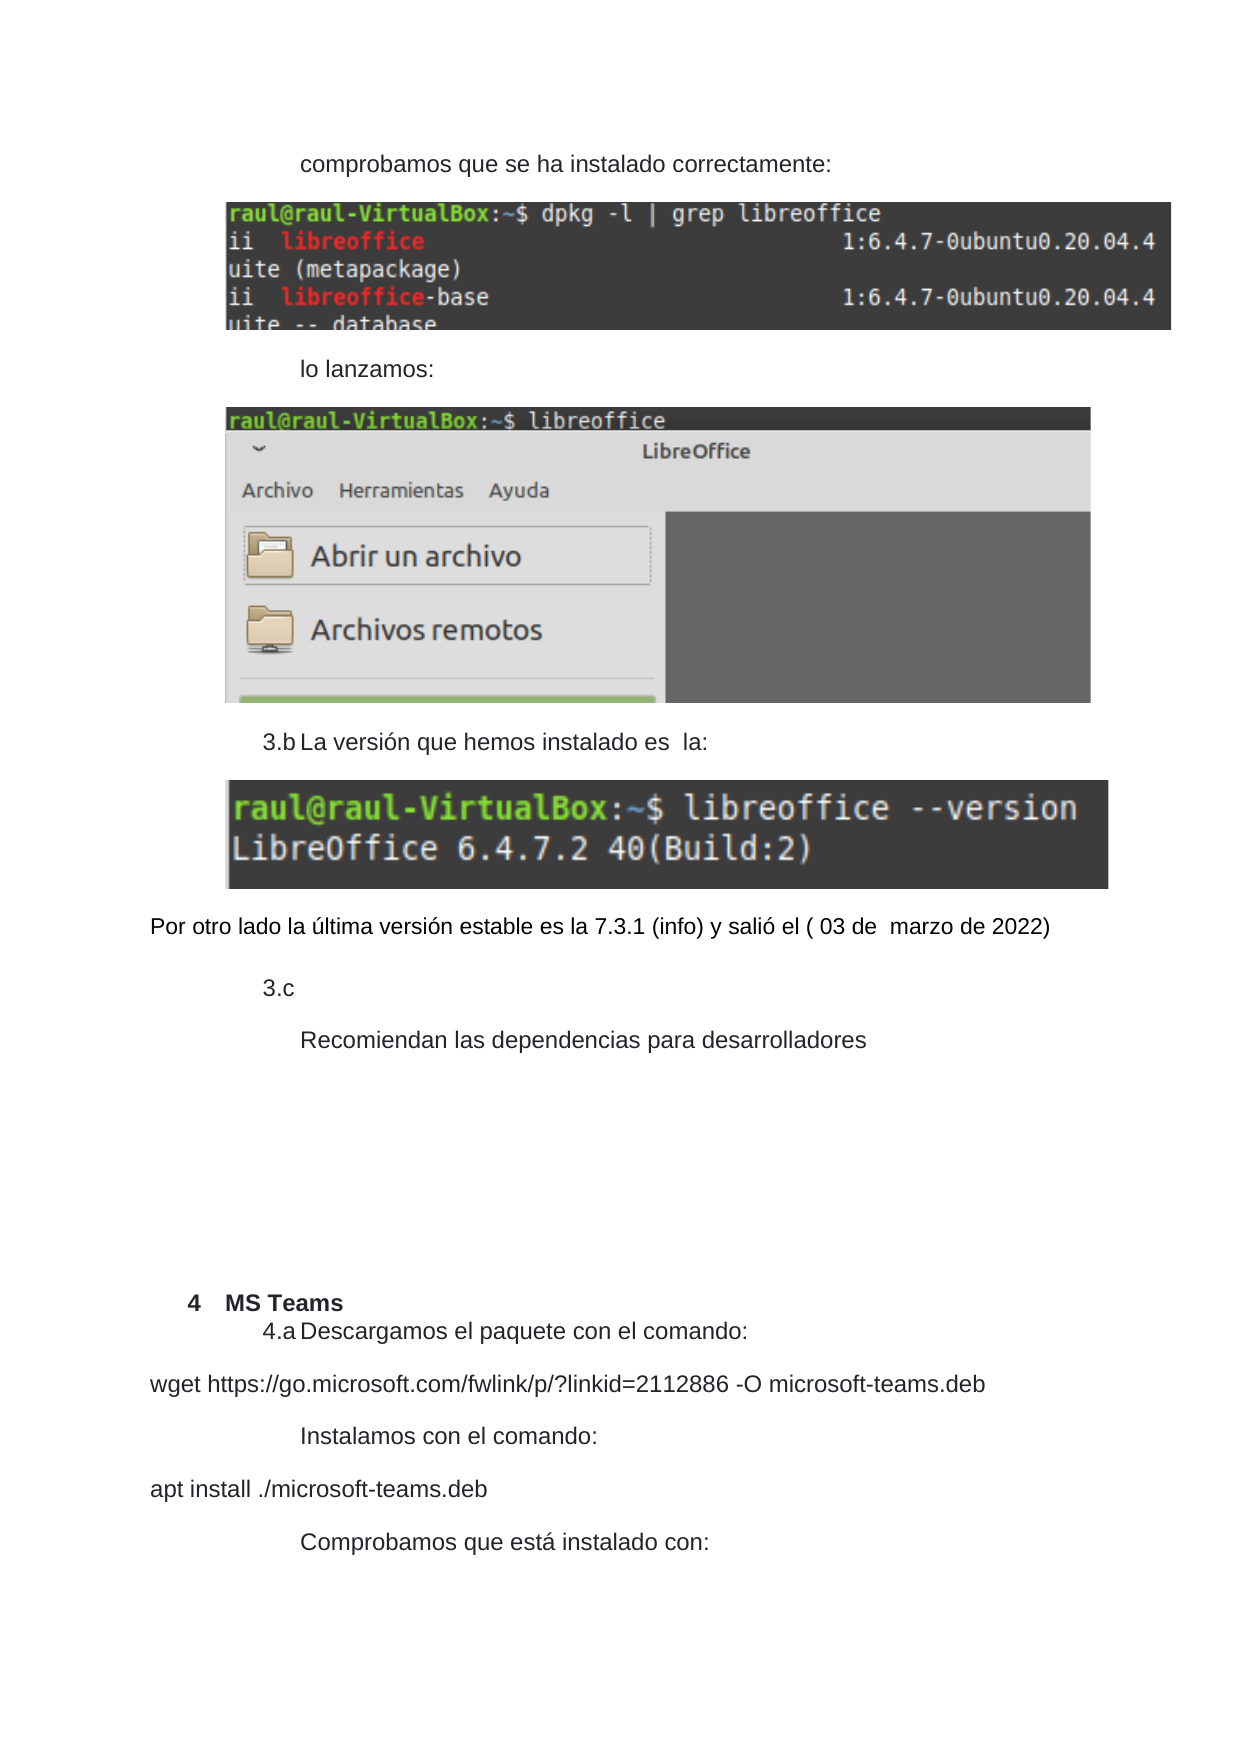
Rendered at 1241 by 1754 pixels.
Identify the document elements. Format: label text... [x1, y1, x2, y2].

text Por otro lado la última versión estable es la 7.3.1 (info) y salió el ( 03 de marzo de 2022) [150, 913, 1090, 940]
text wget https://go.microsoft.com/fwlink/p/?linkid=2112886 -O microsoft-teams.deb [150, 1369, 1090, 1397]
text Recomiendan las dependencias para desarrolladores [300, 1026, 1090, 1054]
list Descargamos el paquete con el comando: [262, 1317, 1090, 1344]
text lo lanzamos: [150, 355, 1090, 382]
text Instalamos con el comando: [150, 1422, 1090, 1450]
text apt install ./microsoft-teams.deb [150, 1475, 1090, 1502]
picture [225, 407, 1091, 703]
list La versión que hemos instalado es la: [262, 728, 1090, 755]
text Comprobamos que está instalado con: [150, 1527, 1090, 1555]
picture [225, 780, 1109, 889]
picture [225, 202, 1172, 330]
list MS Teams [187, 1289, 1090, 1317]
text comprobamos que se ha instalado correctamente: [150, 150, 1090, 178]
